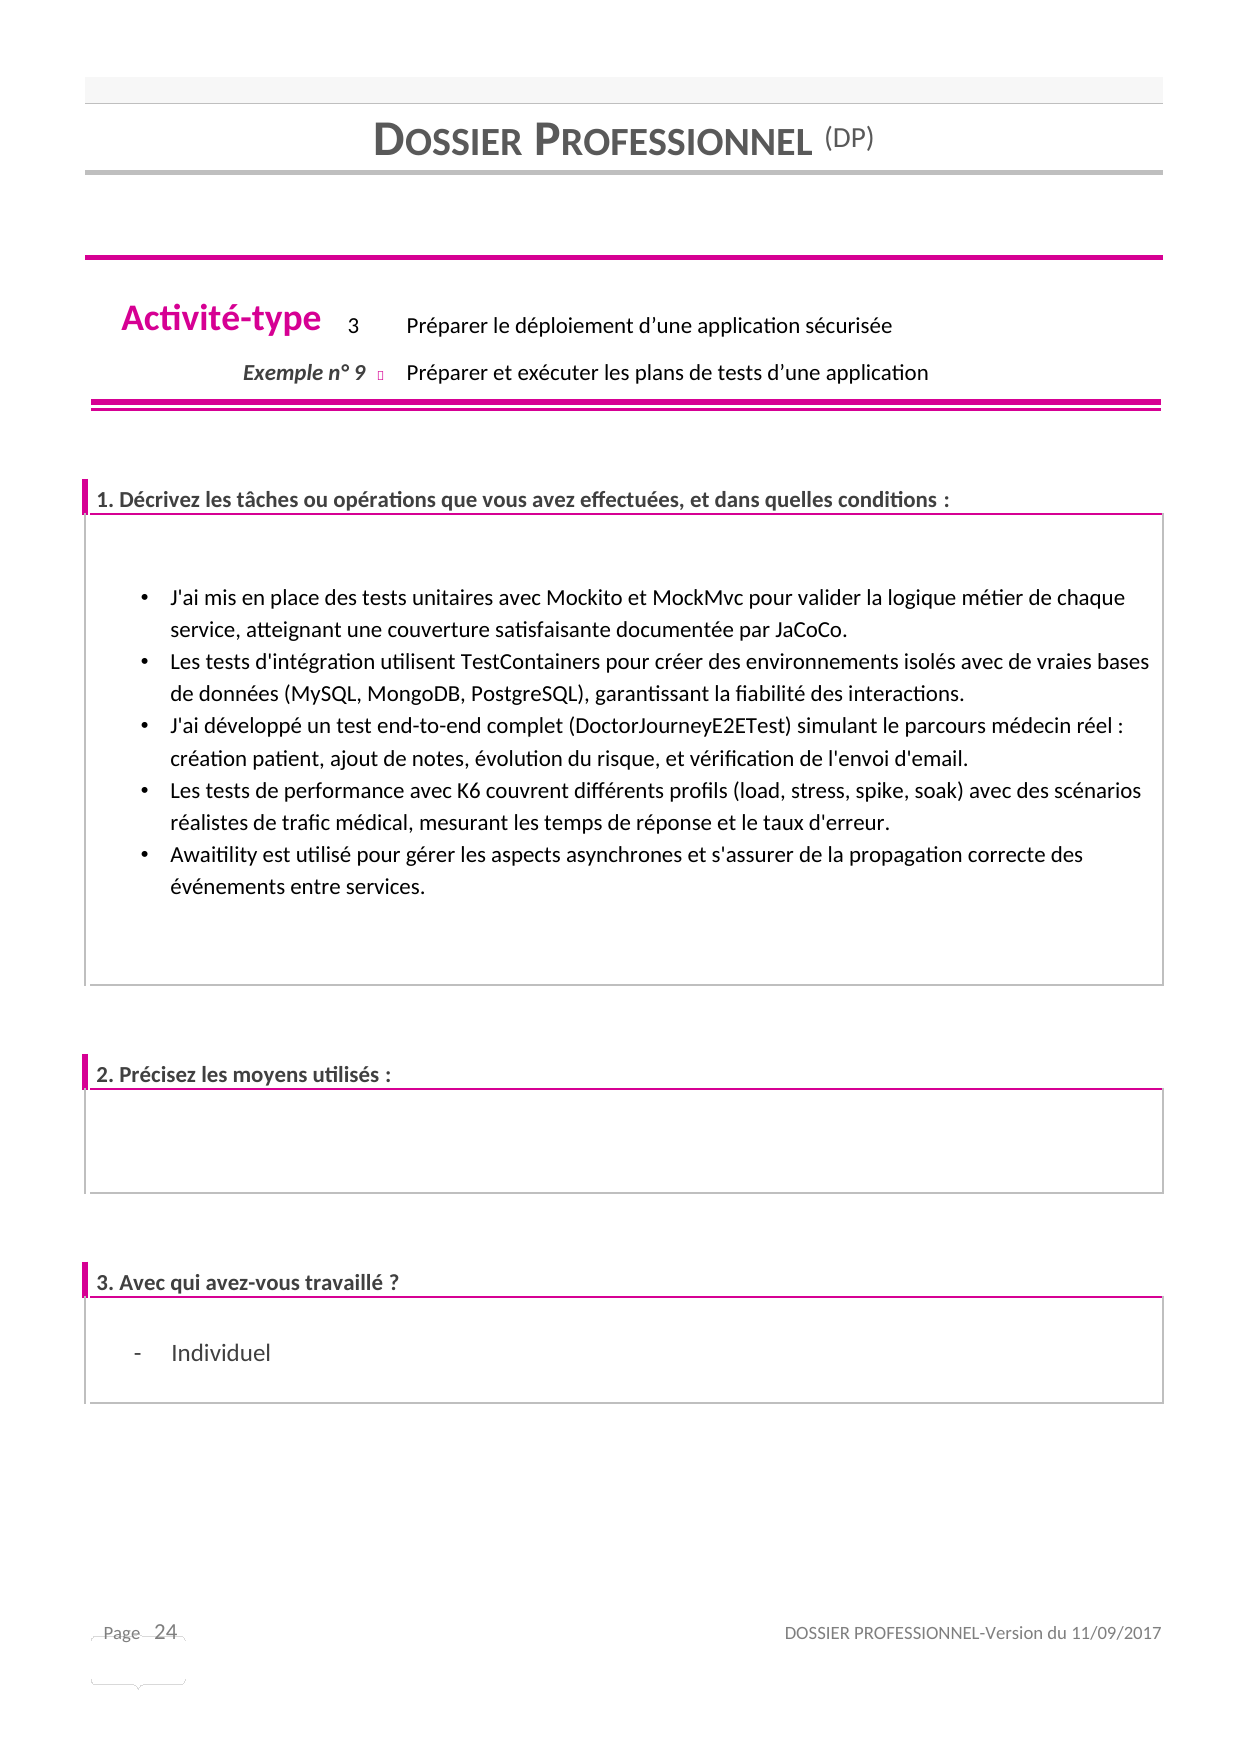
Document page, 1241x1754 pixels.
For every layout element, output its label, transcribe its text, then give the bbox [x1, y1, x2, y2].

table_header 3 [336, 288, 395, 339]
table_cell [85, 1228, 1163, 1262]
table_cell [86, 1296, 1162, 1332]
table_cell 1. Décrivez les tâches ou opérations que vous avez effectuées, et dans quelles conditions : [88, 479, 1163, 513]
table_cell [86, 1368, 1162, 1402]
table_cell [1104, 1404, 1163, 1438]
table_cell [85, 1402, 1104, 1438]
table_cell [85, 1192, 1163, 1228]
table_cell [86, 1124, 1162, 1158]
table_cell [86, 1088, 1162, 1124]
table_cell [86, 1158, 1162, 1192]
table_cell [86, 513, 1162, 549]
table_cell Préparer et exécuter les plans de tests d’une application [395, 340, 1163, 398]
table_header Préparer le déploiement d’une application sécurisée [395, 288, 1163, 339]
table_cell [85, 984, 1104, 1020]
table_cell 3. Avec qui avez-vous travaillé ? [88, 1262, 1163, 1296]
table_cell [85, 399, 1163, 445]
table_cell [85, 1020, 1163, 1054]
table_header Activité-type [85, 288, 336, 339]
table_cell [85, 445, 1163, 479]
table_cell Individuel [86, 1332, 1162, 1368]
table_cell Exemple n° 9  [85, 340, 395, 398]
table_cell [1104, 986, 1163, 1020]
table_cell J'ai mis en place des tests unitaires avec Mockito et MockMvc pour valider la logique métier de chaque service, atteignant une couverture satisfaisante documentée par JaCoCo. Les tests d'intégration utilisent TestContainers pour créer des environnements isolés avec de vraies bases de données (MySQL, MongoDB, PostgreSQL), garantissant la fiabilité des interactions. J'ai développé un test end-to-end complet (DoctorJourneyE2ETest) simulant le parcours médecin réel : création patient, ajout de notes, évolution du risque, et vérification de l'envoi d'email. Les tests de performance avec K6 couvrent différents profils (load, stress, spike, soak) avec des scénarios réalistes de trafic médical, mesurant les temps de réponse et le taux d'erreur. Awaitility est utilisé pour gérer les aspects asynchrones et s'assurer de la propagation correcte des événements entre services. [86, 549, 1162, 950]
table_cell [86, 950, 1162, 984]
table_cell 2. Précisez les moyens utilisés : [88, 1054, 1163, 1088]
